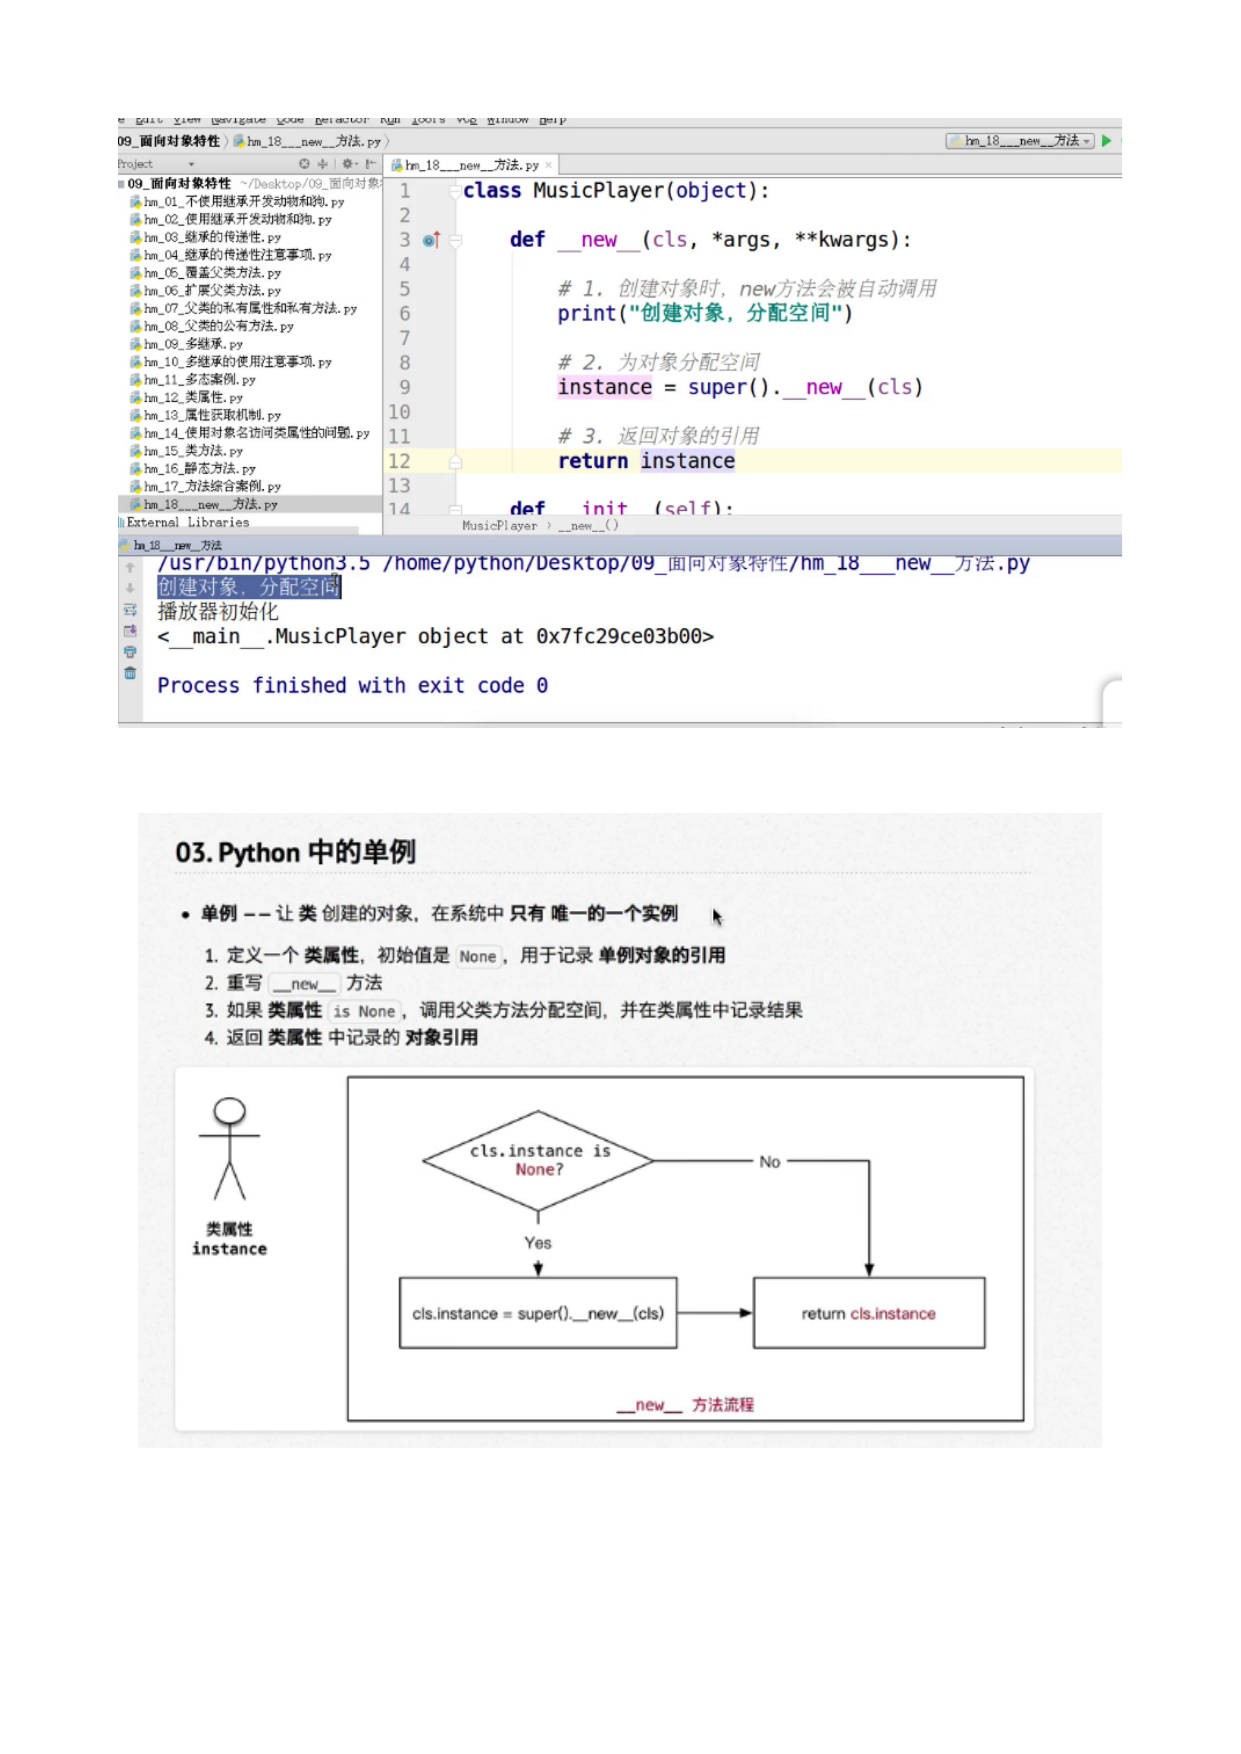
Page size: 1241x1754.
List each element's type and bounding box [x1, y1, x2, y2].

picture [138, 813, 1103, 1448]
picture [118, 118, 1123, 728]
